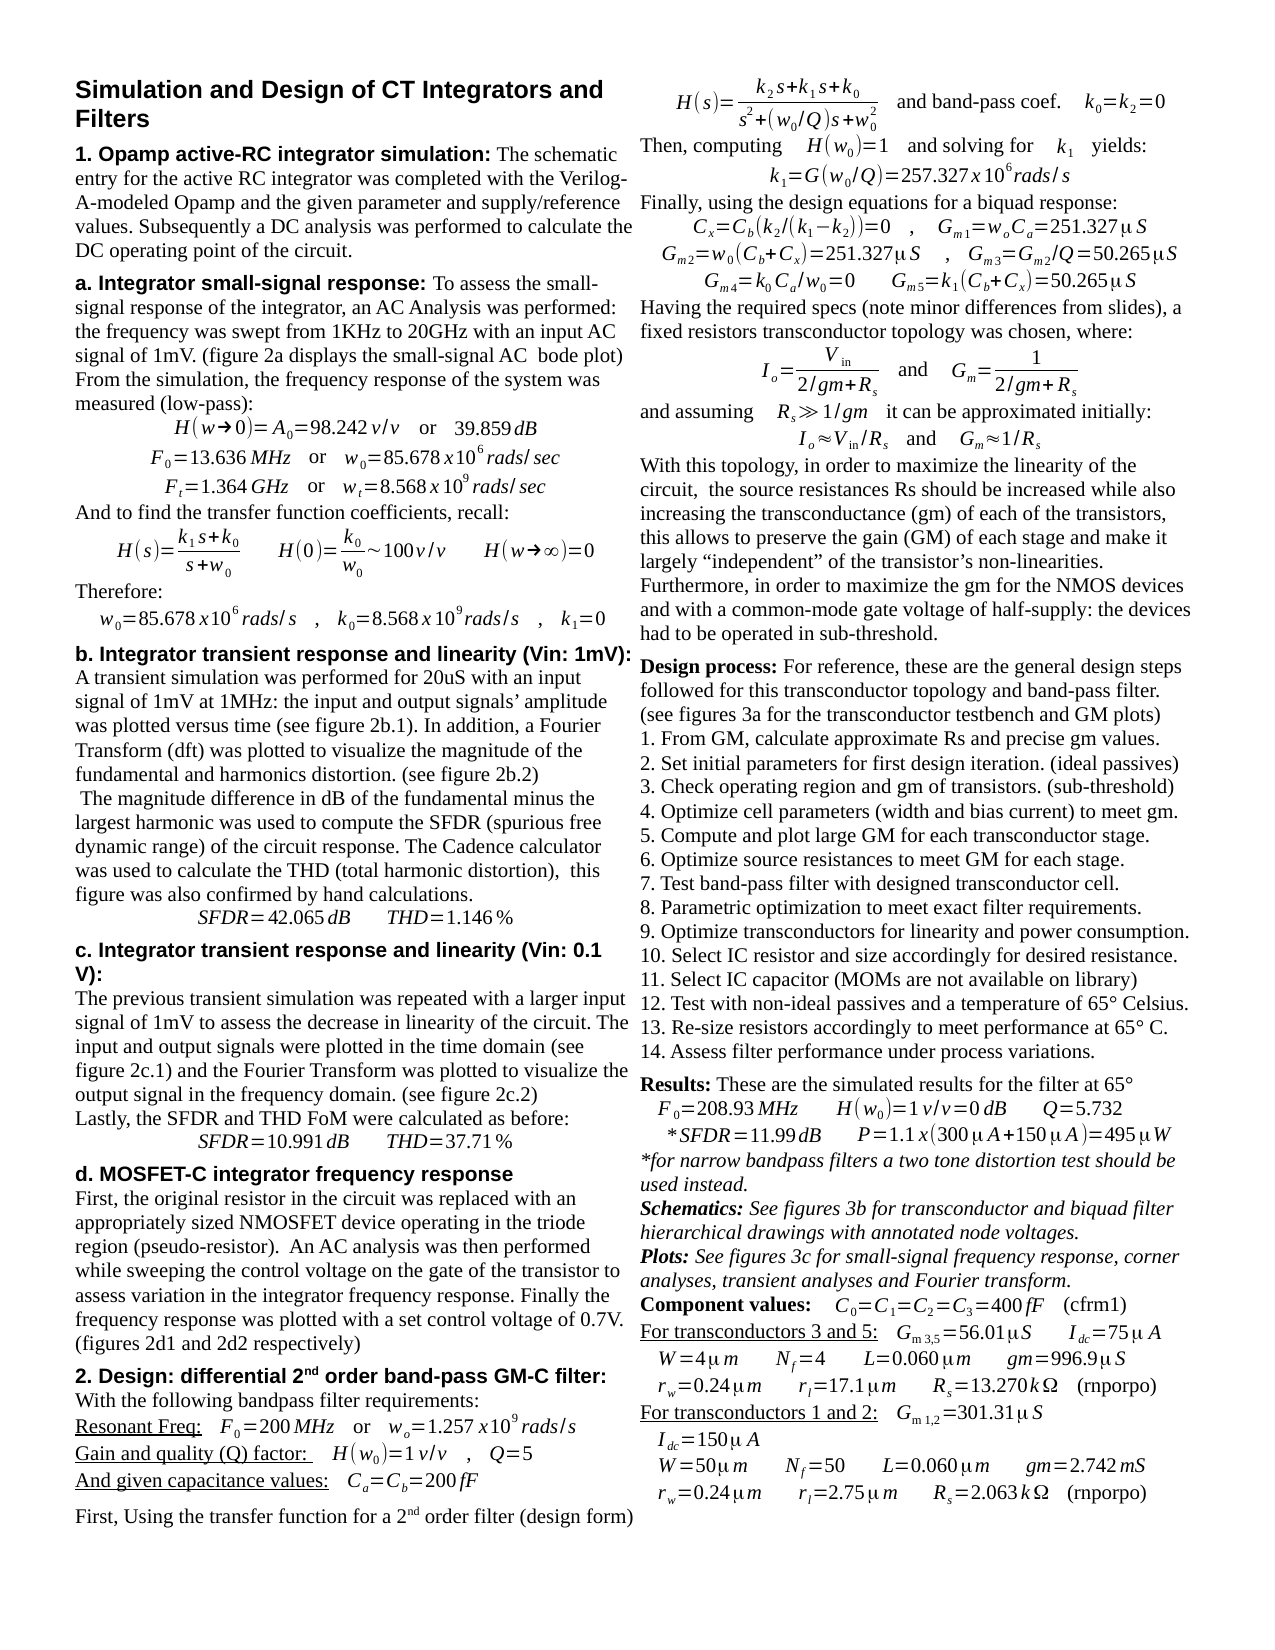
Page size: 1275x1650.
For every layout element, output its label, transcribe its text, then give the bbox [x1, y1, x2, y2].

text 10. Select IC resistor and size accordingly for desired resistance. [640, 943, 1200, 967]
text 2. Set initial parameters for first design iteration. (ideal passives) [640, 750, 1200, 774]
text Therefore: [75, 579, 635, 603]
text Plots: See figures 3c for small-signal frequency response, corner analyses, transient analyses and Fourier transform. [640, 1244, 1200, 1292]
text 5. Compute and plot large GM for each transconductor stage. [640, 823, 1200, 847]
text 14. Assess filter performance under process variations. [640, 1039, 1200, 1063]
text 8. Parametric optimization to meet exact filter requirements. [640, 895, 1200, 919]
text 7. Test band-pass filter with designed transconductor cell. [640, 871, 1200, 895]
text Then, computing and solving for yields: [640, 133, 1200, 161]
text and [640, 343, 1200, 398]
text 11. Select IC capacitor (MOMs are not available on library) [640, 967, 1200, 991]
text (rnporpo) [640, 1480, 1200, 1507]
text 3. Check operating region and gm of transistors. (sub-threshold) [640, 774, 1200, 798]
text ,, [75, 603, 635, 632]
text First, Using the transfer function for a 2nd order filter (design form) [75, 1504, 635, 1528]
text For transconductors 3 and 5: [640, 1319, 1200, 1347]
text For transconductors 1 and 2: [640, 1400, 1200, 1453]
text Component values: (cfrm1) [640, 1292, 1200, 1319]
text Gain and quality (Q) factor: , [75, 1441, 635, 1468]
text Lastly, the SFDR and THD FoM were calculated as before: [75, 1106, 635, 1130]
text And given capacitance values: [75, 1468, 635, 1495]
text And to find the transfer function coefficients, recall: [75, 500, 635, 524]
text 6. Optimize source resistances to meet GM for each stage. [640, 847, 1200, 871]
text 9. Optimize transconductors for linearity and power consumption. [640, 919, 1200, 943]
text 4. Optimize cell parameters (width and bias current) to meet gm. [640, 798, 1200, 823]
text A transient simulation was performed for 20uS with an input signal of 1mV at 1MHz: the input and output signals’ amplitude was plotted versus time (see figure 2b.1). In addition, a Fourier Transform (dft) was plotted to visualize the magnitude of the fundamental and harmonics distortion. (see figure 2b.2) [75, 665, 635, 786]
text Having the required specs (note minor differences from slides), a fixed resistors transconductor topology was chosen, where: [640, 295, 1200, 343]
text (see figures 3a for the transconductor testbench and GM plots) [640, 702, 1200, 726]
text *for narrow bandpass filters a two tone distortion test should be used instead. [640, 1148, 1200, 1196]
text 1. Opamp active-RC integrator simulation: The schematic entry for the active RC integrator was completed with the Verilog-A-modeled Opamp and the given parameter and supply/reference values. Subsequently a DC analysis was performed to calculate the DC operating point of the circuit. [75, 141, 635, 262]
text Resonant Freq:or [75, 1412, 635, 1441]
text Furthermore, in order to maximize the gm for the NMOS devices and with a common-mode gate voltage of half-supply: the devices had to be operated in sub-threshold. [640, 573, 1200, 645]
text From the simulation, the frequency response of the system was measured (low-pass): [75, 367, 635, 415]
text and [640, 426, 1200, 453]
text 13. Re-size resistors accordingly to meet performance at 65° C. [640, 1015, 1200, 1039]
text Results: These are the simulated results for the filter at 65° [640, 1072, 1200, 1123]
text and assuming it can be approximated initially: [640, 398, 1200, 426]
text 12. Test with non-ideal passives and a temperature of 65° Celsius. [640, 991, 1200, 1015]
text , [640, 241, 1200, 268]
text 2. Design: differential 2nd order band-pass GM-C filter: [75, 1364, 635, 1388]
text Design process: For reference, these are the general design steps followed for this transconductor topology and band-pass filter. [640, 654, 1200, 702]
text (rnporpo) [640, 1373, 1200, 1400]
text The previous transient simulation was repeated with a larger input signal of 1mV to assess the decrease in linearity of the circuit. The input and output signals were plotted in the time domain (see figure 2c.1) and the Fourier Transform was plotted to visualize the output signal in the frequency domain. (see figure 2c.2) [75, 986, 635, 1106]
text With the following bandpass filter requirements: [75, 1388, 635, 1412]
text or [75, 471, 635, 500]
text b. Integrator transient response and linearity (Vin: 1mV): [75, 641, 635, 665]
text The magnitude difference in dB of the fundamental minus the largest harmonic was used to compute the SFDR (spurious free dynamic range) of the circuit response. The Cadence calculator was used to calculate the THD (total harmonic distortion), this figure was also confirmed by hand calculations. [75, 786, 635, 906]
text , [640, 214, 1200, 241]
text or [75, 442, 635, 471]
text and band-pass coef. [640, 75, 1200, 133]
text d. MOSFET-C integrator frequency response [75, 1162, 635, 1186]
text Finally, using the design equations for a biquad response: [640, 190, 1200, 214]
text With this topology, in order to maximize the linearity of the circuit, the source resistances Rs should be increased while also increasing the transconductance (gm) of each of the transistors, this allows to preserve the gain (GM) of each stage and make it largely “independent” of the transistor’s non-linearities. [640, 453, 1200, 573]
text c. Integrator transient response and linearity (Vin: 0.1 V): [75, 938, 635, 986]
text 1. From GM, calculate approximate Rs and precise gm values. [640, 726, 1200, 750]
text a. Integrator small-signal response: To assess the small-signal response of the integrator, an AC Analysis was performed: the frequency was swept from 1KHz to 20GHz with an input AC signal of 1mV. (figure 2a displays the small-signal AC bode plot) [75, 271, 635, 367]
text Simulation and Design of CT Integrators and Filters [75, 75, 635, 132]
text First, the original resistor in the circuit was replaced with an appropriately sized NMOSFET device operating in the triode region (pseudo-resistor). An AC analysis was then performed while sweeping the control voltage on the gate of the transistor to assess variation in the integrator frequency response. Finally the frequency response was plotted with a set control voltage of 0.7V. (figures 2d1 and 2d2 respectively) [75, 1186, 635, 1355]
text Schematics: See figures 3b for transconductor and biquad filter hierarchical drawings with annotated node voltages. [640, 1196, 1200, 1244]
text or [75, 415, 635, 442]
